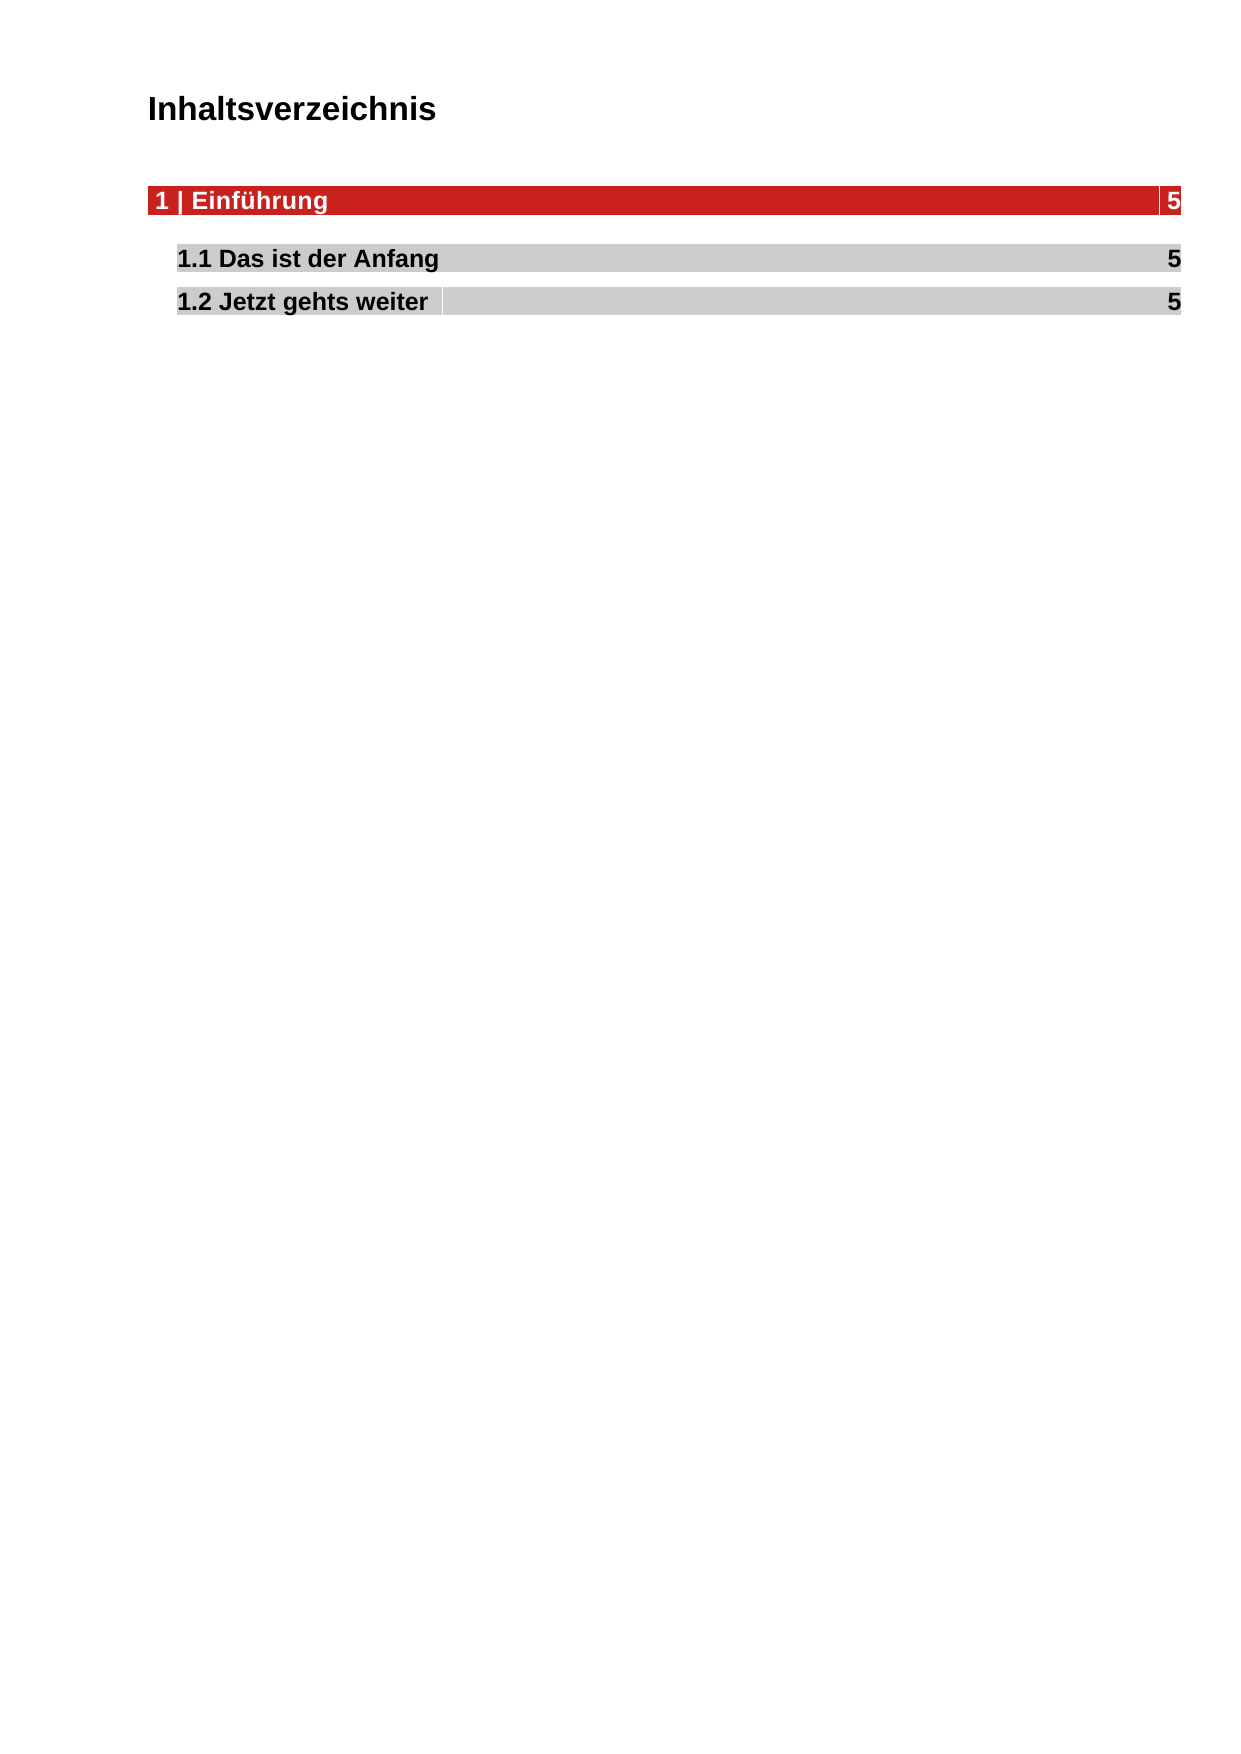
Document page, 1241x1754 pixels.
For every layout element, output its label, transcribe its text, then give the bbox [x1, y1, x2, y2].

subtitle Inhaltsverzeichnis [148, 88, 1181, 127]
